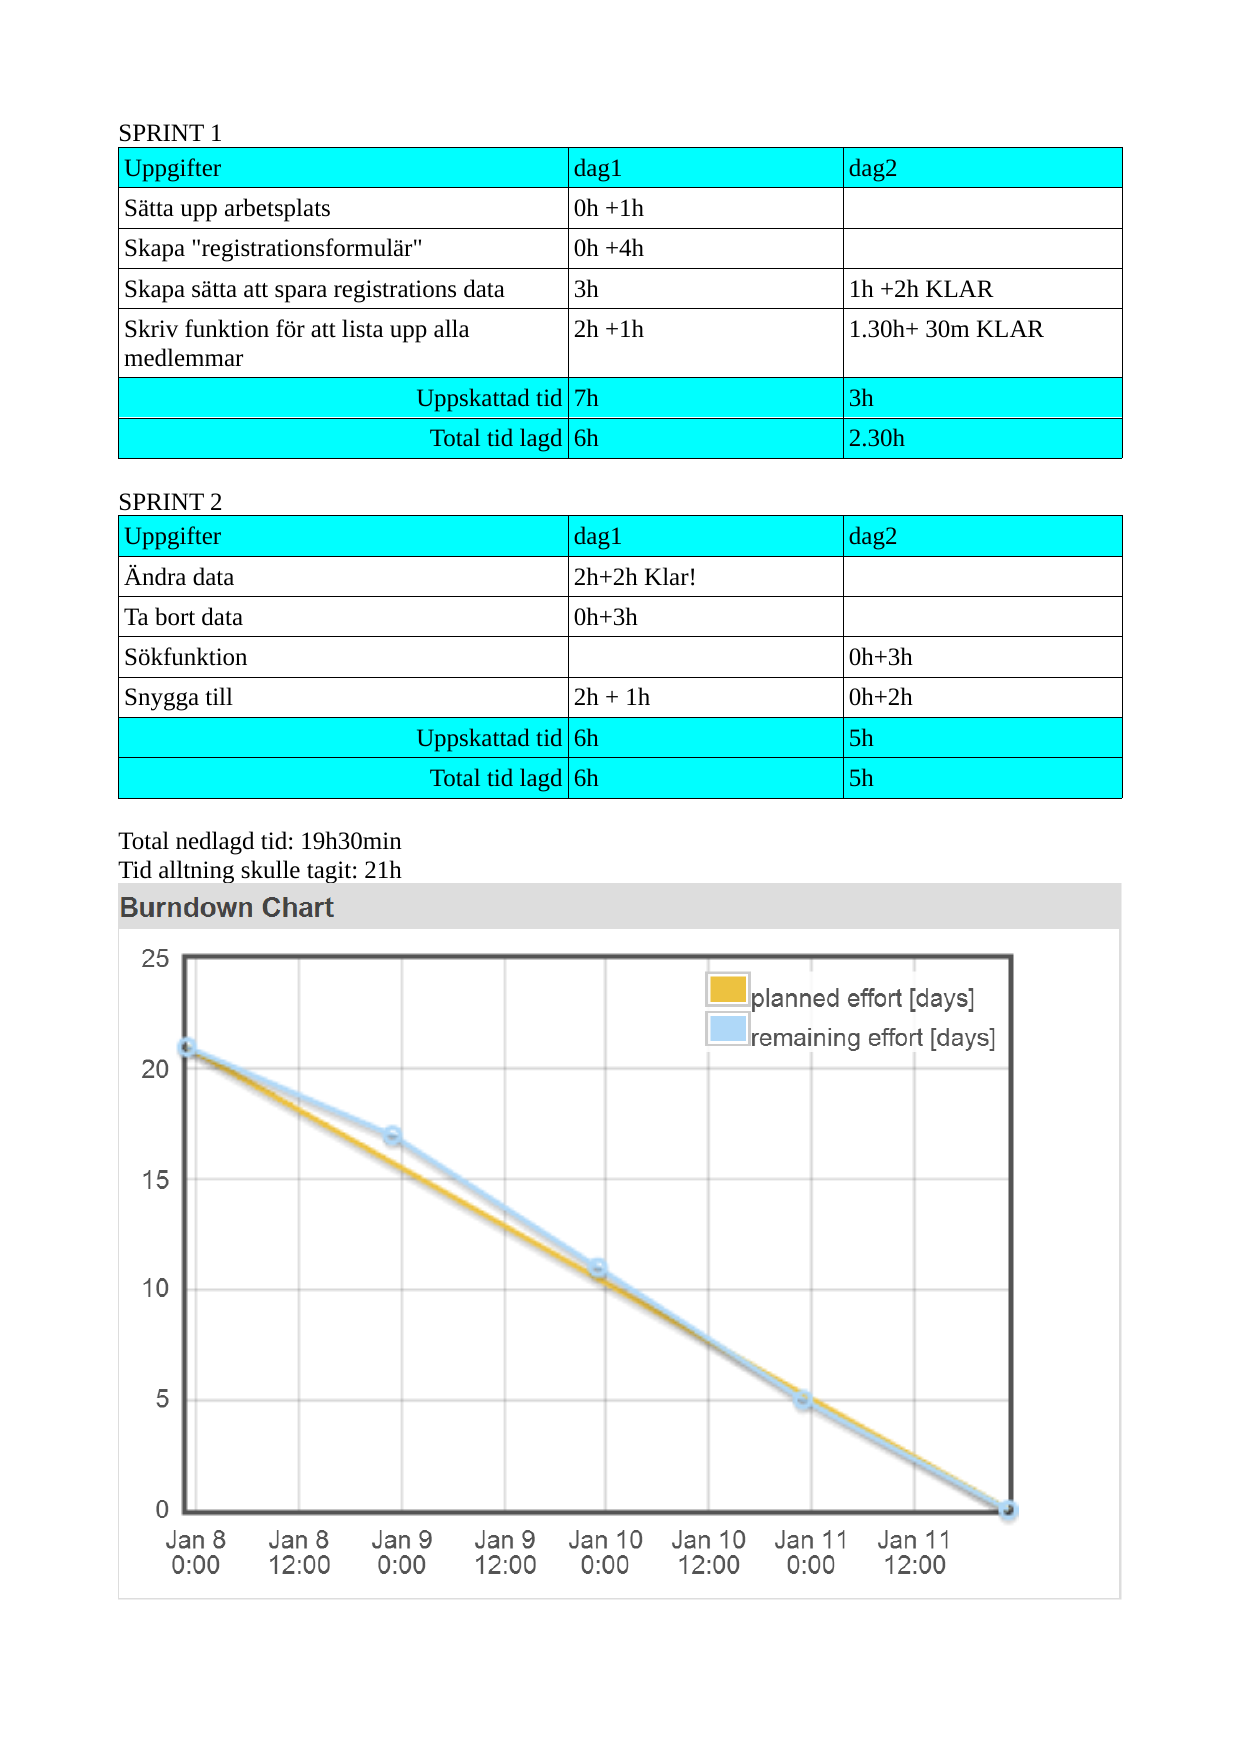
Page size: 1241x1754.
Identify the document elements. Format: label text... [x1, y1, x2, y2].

table_cell 3h [844, 378, 1122, 417]
table_cell 2h + 1h [569, 678, 843, 717]
table_cell 6h [569, 419, 843, 458]
table_cell [844, 188, 1122, 227]
table_cell Sätta upp arbetsplats [119, 188, 568, 227]
table_header dag2 [844, 148, 1122, 187]
table_cell 0h+3h [569, 597, 843, 636]
table_header dag1 [569, 516, 843, 556]
text SPRINT 1 [118, 118, 1122, 147]
text Tid alltning skulle tagit: 21h [118, 855, 1122, 883]
table_cell 7h [569, 378, 843, 417]
text SPRINT 2 [118, 487, 1122, 515]
table_cell Uppskattad tid [119, 718, 568, 757]
table_cell Skriv funktion för att lista upp alla medlemmar [119, 309, 568, 377]
table_cell Ändra data [119, 557, 568, 596]
table_cell 0h+3h [844, 637, 1122, 677]
table_cell [844, 229, 1122, 268]
table_cell Sökfunktion [119, 637, 568, 677]
table_cell 2.30h [844, 419, 1122, 458]
table_cell 6h [569, 718, 843, 757]
table_cell 0h +1h [569, 188, 843, 227]
table_cell 5h [844, 758, 1122, 798]
table_cell Total tid lagd [119, 419, 568, 458]
table_cell Snygga till [119, 678, 568, 717]
table_header dag2 [844, 516, 1122, 556]
table_cell Ta bort data [119, 597, 568, 636]
table_header dag1 [569, 148, 843, 187]
table_cell Skapa sätta att spara registrations data [119, 269, 568, 308]
table_cell 1h +2h KLAR [844, 269, 1122, 308]
table_cell 0h+2h [844, 678, 1122, 717]
text Total nedlagd tid: 19h30min [118, 826, 1122, 855]
table_cell 3h [569, 269, 843, 308]
table_cell Total tid lagd [119, 758, 568, 798]
table_cell 2h+2h Klar! [569, 557, 843, 596]
table_cell 1.30h+ 30m KLAR [844, 309, 1122, 377]
table_cell Skapa "registrationsformulär" [119, 229, 568, 268]
table_cell 6h [569, 758, 843, 798]
table_cell 2h +1h [569, 309, 843, 377]
table_cell 5h [844, 718, 1122, 757]
table_cell [569, 637, 843, 677]
table_cell [844, 557, 1122, 596]
table_cell 0h +4h [569, 229, 843, 268]
table_cell Uppskattad tid [119, 378, 568, 417]
table_header Uppgifter [119, 516, 568, 556]
table_cell [844, 597, 1122, 636]
picture [118, 883, 1122, 1600]
table_header Uppgifter [119, 148, 568, 187]
